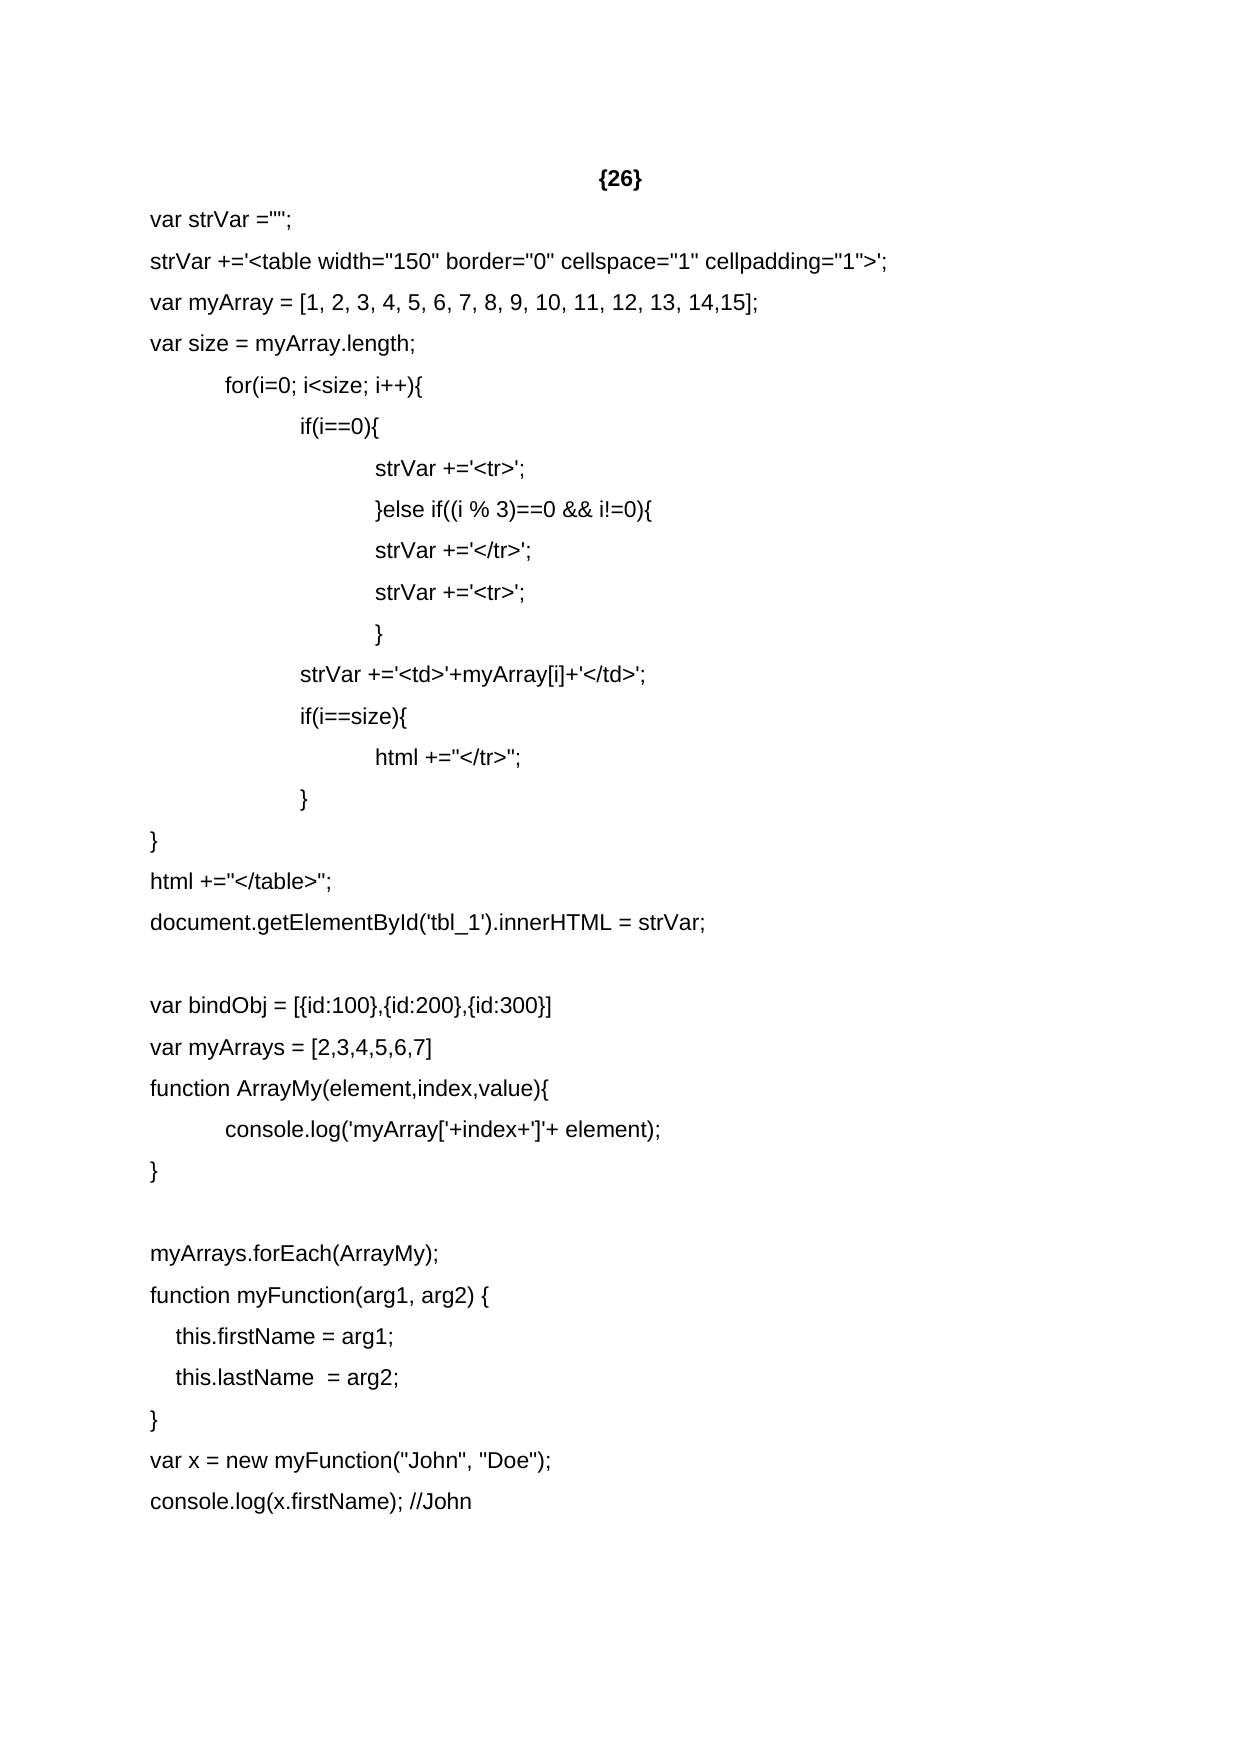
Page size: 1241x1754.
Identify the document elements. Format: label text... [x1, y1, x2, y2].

text } [150, 770, 1090, 812]
text {26} [150, 150, 1090, 191]
text this.firstName = arg1; [150, 1308, 1090, 1349]
text function ArrayMy(element,index,value){ [150, 1060, 1090, 1101]
text for(i=0; i<size; i++){ [150, 357, 1090, 398]
text var bindObj = [{id:100},{id:200},{id:300}] [150, 977, 1090, 1018]
text myArrays.forEach(ArrayMy); [150, 1225, 1090, 1267]
text document.getElementById('tbl_1').innerHTML = strVar; [150, 894, 1090, 936]
text if(i==size){ [150, 688, 1090, 729]
text console.log('myArray['+index+']'+ element); [150, 1101, 1090, 1142]
text strVar +='<table width="150" border="0" cellspace="1" cellpadding="1">'; [150, 233, 1090, 274]
text strVar +='</tr>'; [150, 522, 1090, 563]
text var myArray = [1, 2, 3, 4, 5, 6, 7, 8, 9, 10, 11, 12, 13, 14,15]; [150, 274, 1090, 315]
text var x = new myFunction("John", "Doe"); [150, 1432, 1090, 1473]
text } [150, 1391, 1090, 1432]
text var myArrays = [2,3,4,5,6,7] [150, 1018, 1090, 1060]
text var strVar =""; [150, 191, 1090, 233]
text strVar +='<td>'+myArray[i]+'</td>'; [150, 646, 1090, 688]
text html +="</tr>"; [150, 729, 1090, 770]
text strVar +='<tr>'; [150, 439, 1090, 481]
text strVar +='<tr>'; [150, 563, 1090, 605]
text } [150, 812, 1090, 853]
text html +="</table>"; [150, 853, 1090, 894]
text this.lastName = arg2; [150, 1349, 1090, 1391]
text if(i==0){ [150, 398, 1090, 439]
text }else if((i % 3)==0 && i!=0){ [150, 481, 1090, 522]
text } [150, 605, 1090, 646]
text } [150, 1142, 1090, 1184]
text console.log(x.firstName); //John [150, 1473, 1090, 1515]
text function myFunction(arg1, arg2) { [150, 1267, 1090, 1308]
text var size = myArray.length; [150, 315, 1090, 357]
